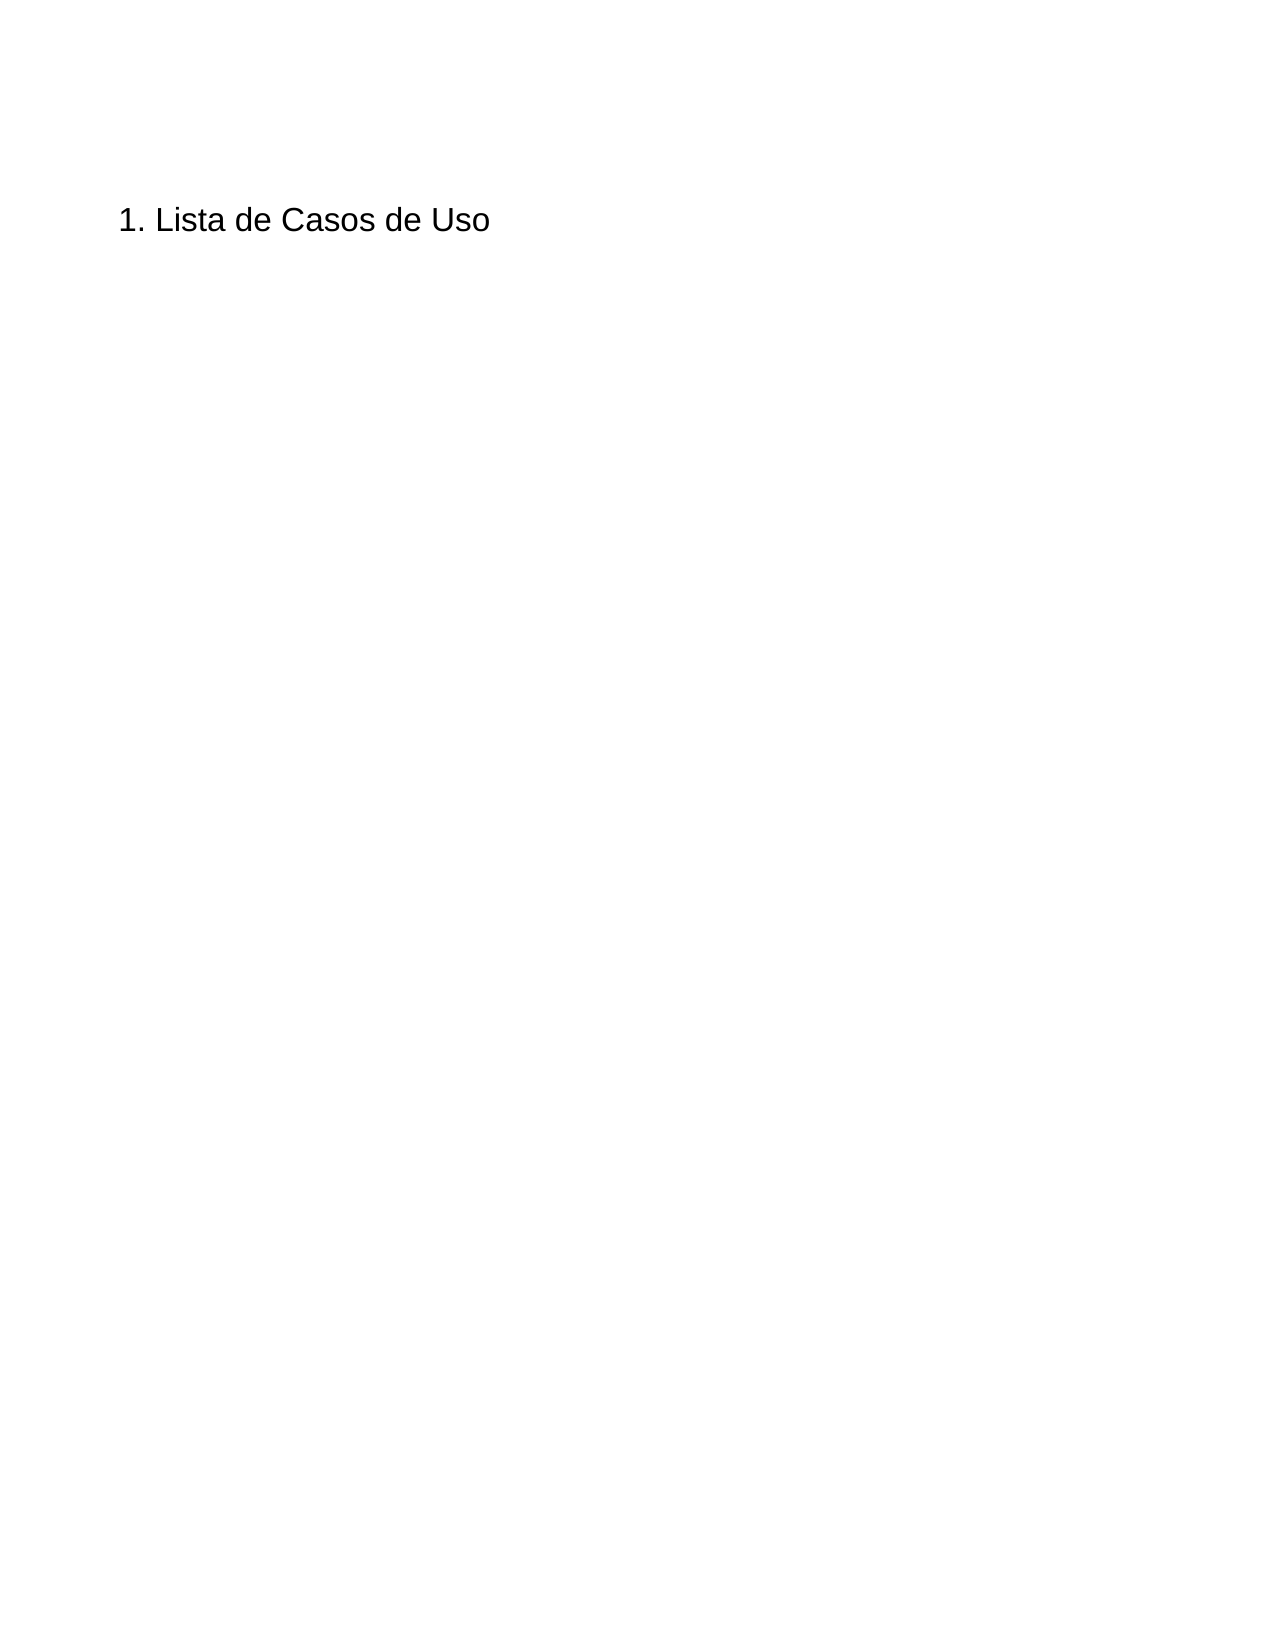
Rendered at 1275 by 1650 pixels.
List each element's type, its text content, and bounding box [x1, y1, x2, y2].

text 1. Lista de Casos de Uso [118, 199, 1157, 238]
